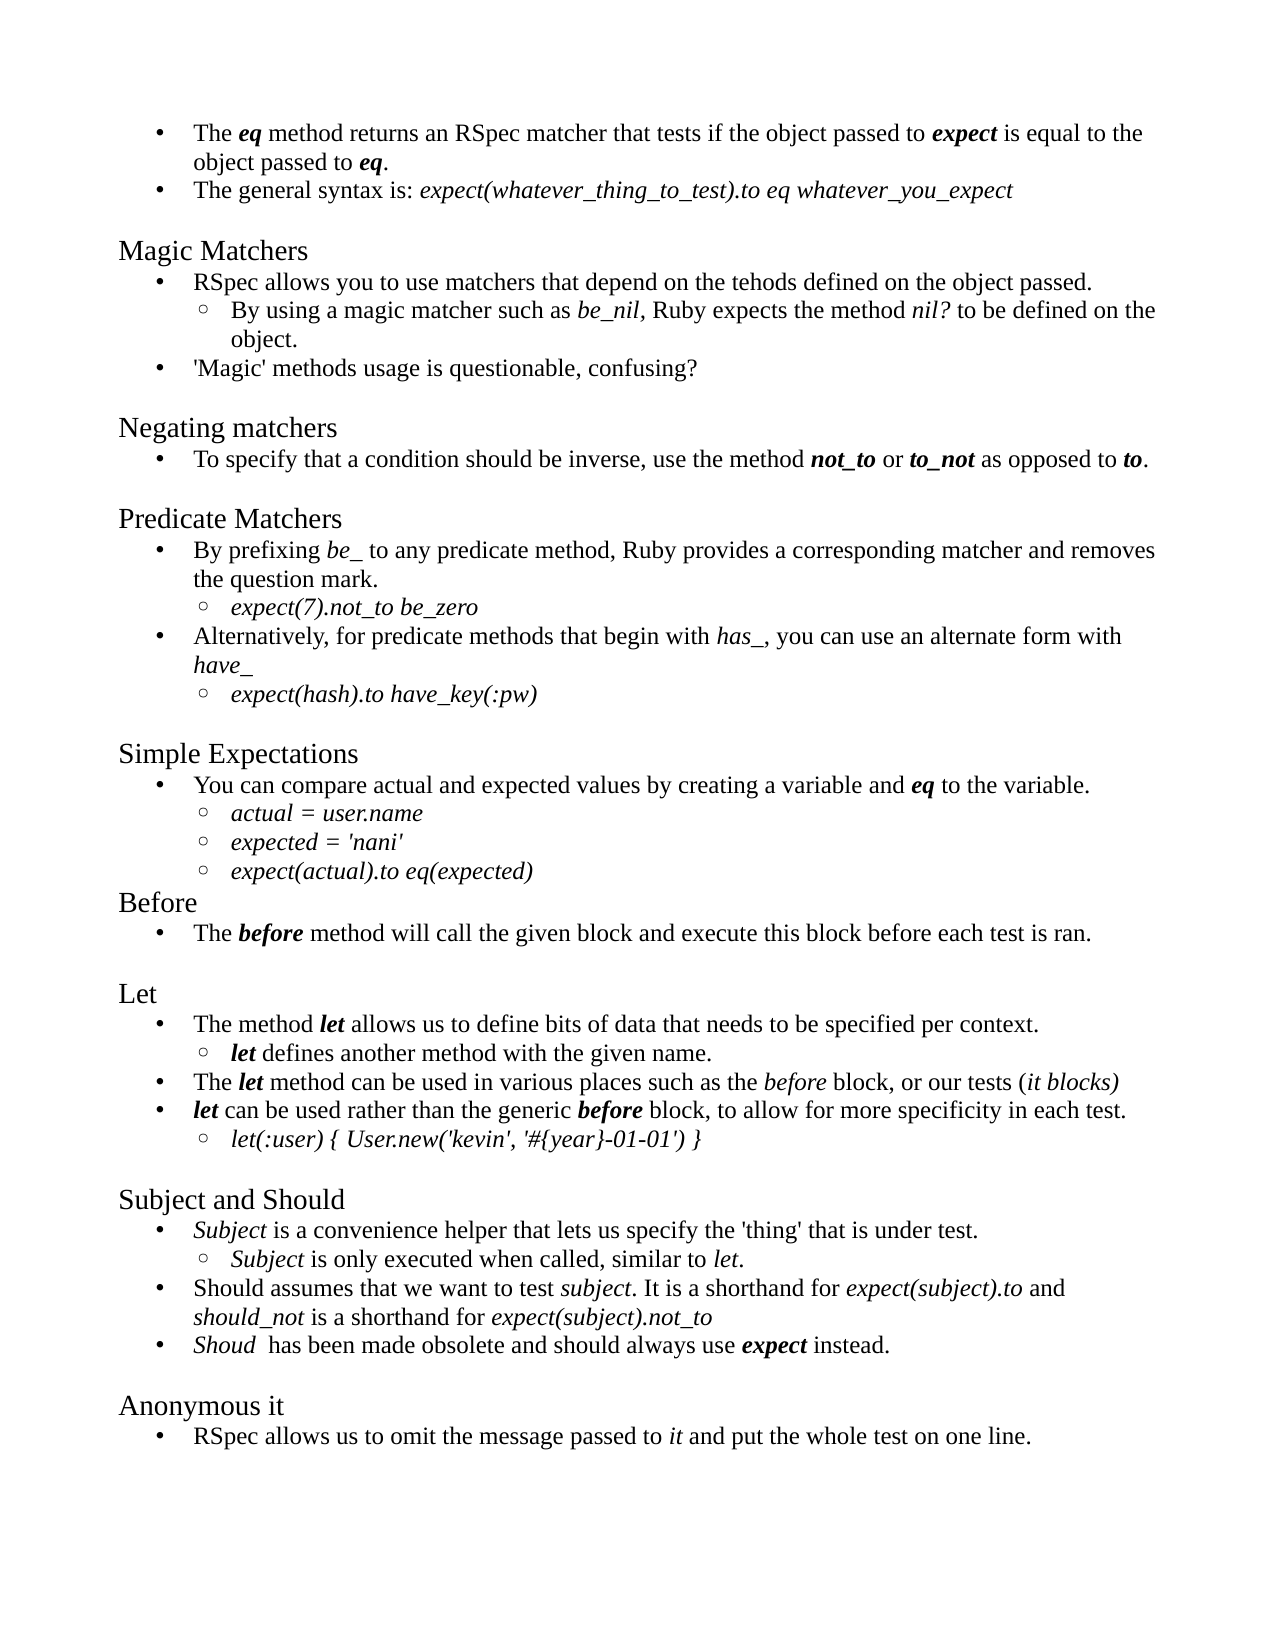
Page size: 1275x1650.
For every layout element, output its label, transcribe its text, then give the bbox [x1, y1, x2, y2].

list Alternatively, for predicate methods that begin with has_, you can use an alternate form with have_ [156, 621, 1157, 679]
list Subject is a convenience helper that lets us specify the 'thing' that is under test. [156, 1215, 1157, 1244]
text Before [118, 885, 1157, 918]
list By prefixing be_ to any predicate method, Ruby provides a corresponding matcher and removes the question mark. [156, 535, 1157, 592]
list The before method will call the given block and execute this block before each test is ran. [156, 918, 1157, 947]
list Shoud has been made obsolete and should always use expect instead. [156, 1330, 1157, 1359]
list let(:user) { User.new('kevin', '#{year}-01-01') } [193, 1124, 1157, 1153]
text Negating matchers [118, 410, 1157, 444]
text Anonymous it [118, 1388, 1157, 1421]
list expect(7).not_to be_zero [193, 592, 1157, 621]
list The eq method returns an RSpec matcher that tests if the object passed to expect is equal to the object passed to eq. [156, 118, 1157, 176]
list expected = 'nani' [193, 827, 1157, 856]
list let can be used rather than the generic before block, to allow for more specificity in each test. [156, 1096, 1157, 1124]
text Subject and Should [118, 1182, 1157, 1215]
list expect(hash).to have_key(:pw) [193, 679, 1157, 707]
list Should assumes that we want to test subject. It is a shorthand for expect(subject).to and should_not is a shorthand for expect(subject).not_to [156, 1273, 1157, 1330]
list expect(actual).to eq(expected) [193, 856, 1157, 885]
list Subject is only executed when called, similar to let. [193, 1244, 1157, 1273]
list RSpec allows us to omit the message passed to it and put the whole test on one line. [156, 1421, 1157, 1450]
text Magic Matchers [118, 233, 1157, 267]
list You can compare actual and expected values by creating a variable and eq to the variable. [156, 770, 1157, 798]
list 'Magic' methods usage is questionable, confusing? [156, 353, 1157, 382]
list To specify that a condition should be inverse, use the method not_to or to_not as opposed to to. [156, 444, 1157, 473]
list The method let allows us to define bits of data that needs to be specified per context. [156, 1009, 1157, 1038]
text Let [118, 976, 1157, 1009]
list let defines another method with the given name. [193, 1038, 1157, 1067]
text Simple Expectations [118, 736, 1157, 770]
list By using a magic matcher such as be_nil, Ruby expects the method nil? to be defined on the object. [193, 295, 1157, 353]
list RSpec allows you to use matchers that depend on the tehods defined on the object passed. [156, 267, 1157, 295]
list The let method can be used in various places such as the before block, or our tests (it blocks) [156, 1067, 1157, 1096]
list actual = user.name [193, 798, 1157, 827]
text Predicate Matchers [118, 501, 1157, 535]
list The general syntax is: expect(whatever_thing_to_test).to eq whatever_you_expect [156, 176, 1157, 204]
